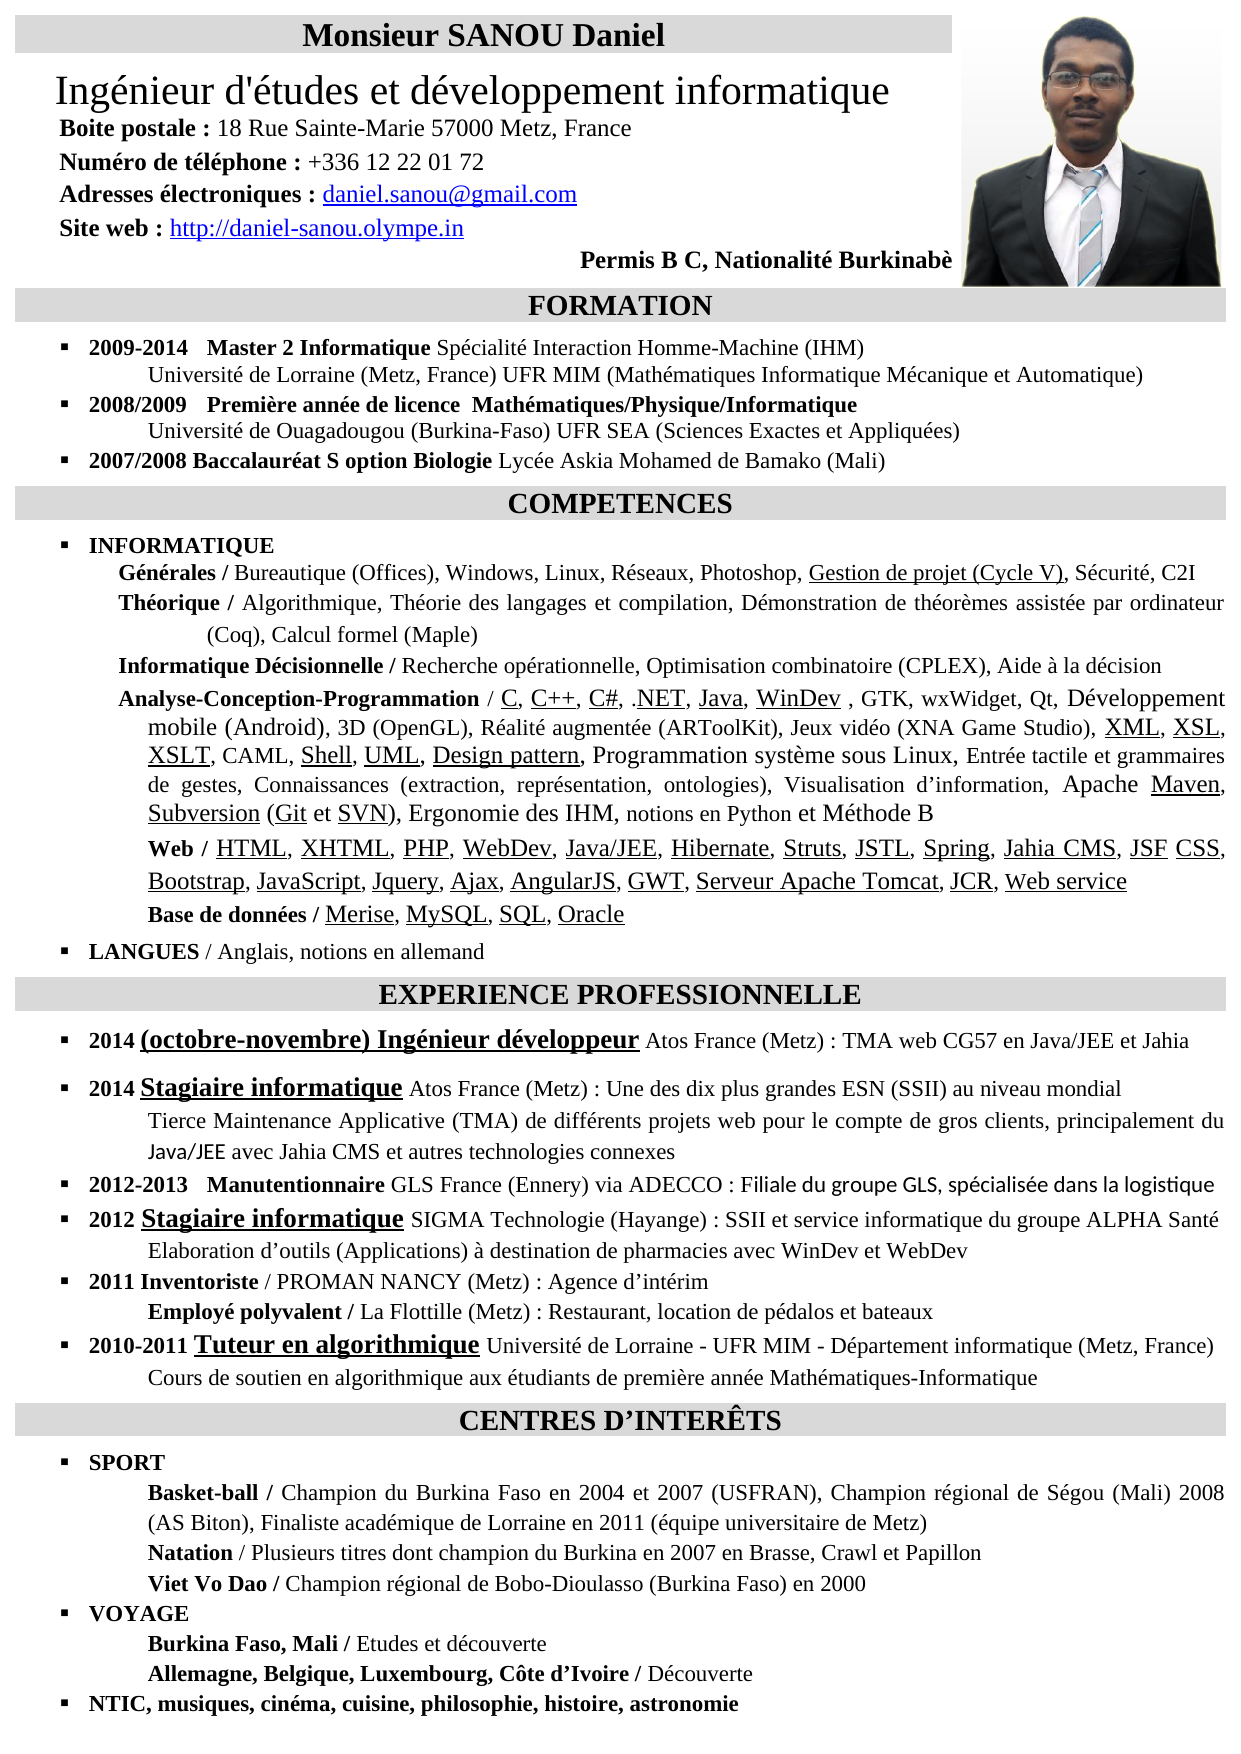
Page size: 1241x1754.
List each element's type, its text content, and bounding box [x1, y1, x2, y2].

list 2012-2013 Manutentionnaire GLS France (Ennery) via ADECCO : Filiale du groupe GLS, spécialisée dans la logistique [59, 1170, 1226, 1198]
text Générales / Bureautique (Offices), Windows, Linux, Réseaux, Photoshop, Gestion de projet (Cycle V), Sécurité, C2I [118, 559, 1226, 585]
list Basket-ball / Champion du Burkina Faso en 2004 et 2007 (USFRAN), Champion régional de Ségou (Mali) 2008 (AS Biton), Finaliste académique de Lorraine en 2011 (équipe universitaire de Metz) [148, 1479, 1226, 1536]
list 2014 Stagiaire informatique Atos France (Metz) : Une des dix plus grandes ESN (SSII) au niveau mondial [59, 1071, 1226, 1102]
list INFORMATIQUE [59, 532, 1226, 559]
list Burkina Faso, Mali / Etudes et découverte [148, 1630, 1226, 1656]
text Web / HTML, XHTML, PHP, WebDev, Java/JEE, Hibernate, Struts, JSTL, Spring, Jahia CMS, JSF CSS, Bootstrap, JavaScript, Jquery, Ajax, AngularJS, GWT, Serveur Apache Tomcat, JCR, Web service [148, 833, 1226, 894]
list 2009-2014 Master 2 Informatique Spécialité Interaction Homme-Machine (IHM) [59, 334, 1226, 361]
table_header [960, 15, 1235, 288]
list SPORT [59, 1449, 1226, 1475]
list Cours de soutien en algorithmique aux étudiants de première année Mathématiques-Informatique [148, 1364, 1226, 1390]
list EXPERIENCE PROFESSIONNELLE [15, 977, 1226, 1011]
list CENTRES D’INTERÊTS [15, 1403, 1226, 1436]
text Théorique / Algorithmique, Théorie des langages et compilation, Démonstration de théorèmes assistée par ordinateur (Coq), Calcul formel (Maple) [118, 589, 1226, 648]
list Elaboration d’outils (Applications) à destination de pharmacies avec WinDev et WebDev [148, 1238, 1226, 1264]
list NTIC, musiques, cinéma, cuisine, philosophie, histoire, astronomie [59, 1691, 1226, 1717]
list FORMATION [15, 288, 1226, 322]
list Tierce Maintenance Applicative (TMA) de différents projets web pour le compte de gros clients, principalement du Java/JEE avec Jahia CMS et autres technologies connexes [148, 1107, 1226, 1166]
list Natation / Plusieurs titres dont champion du Burkina en 2007 en Brasse, Crawl et Papillon [133, 1539, 1226, 1566]
table_header Monsieur SANOU Daniel Ingénieur d'études et développement informatique Boite postale : 18 Rue Sainte-Marie 57000 Metz, France Numéro de téléphone : +336 12 22 01 72 Adresses électroniques : daniel.sanou@gmail.com Site web : http://daniel-sanou.olympe.in Permis B C, Nationalité Burkinabè [15, 15, 960, 288]
list Employé polyvalent / La Flottille (Metz) : Restaurant, location de pédalos et bateaux [148, 1298, 1226, 1324]
text Base de données / Merise, MySQL, SQL, Oracle [148, 899, 1226, 928]
text Analyse-Conception-Programmation / C, C++, C#, .NET, Java, WinDev , GTK, wxWidget, Qt, Développement mobile (Android), 3D (OpenGL), Réalité augmentée (ARToolKit), Jeux vidéo (XNA Game Studio), XML, XSL, XSLT, CAML, Shell, UML, Design pattern, Programmation système sous Linux, Entrée tactile et grammaires de gestes, Connaissances (extraction, représentation, ontologies), Visualisation d’information, Apache Maven, Subversion (Git et SVN), Ergonomie des IHM, notions en Python et Méthode B [118, 683, 1226, 827]
list 2012 Stagiaire informatique SIGMA Technologie (Hayange) : SSII et service informatique du groupe ALPHA Santé [59, 1202, 1226, 1233]
list 2008/2009 Première année de licence Mathématiques/Physique/Informatique [59, 391, 1240, 417]
list Université de Ouagadougou (Burkina-Faso) UFR SEA (Sciences Exactes et Appliquées) [148, 417, 1226, 444]
list 2007/2008 Baccalauréat S option Biologie Lycée Askia Mohamed de Bamako (Mali) [59, 447, 1226, 474]
list Allemagne, Belgique, Luxembourg, Côte d’Ivoire / Découverte [148, 1660, 1226, 1687]
list VOYAGE [59, 1600, 1226, 1626]
list 2014 (octobre-novembre) Ingénieur développeur Atos France (Metz) : TMA web CG57 en Java/JEE et Jahia [59, 1023, 1226, 1054]
list COMPETENCES [15, 486, 1226, 520]
list Université de Lorraine (Metz, France) UFR MIM (Mathématiques Informatique Mécanique et Automatique) [148, 361, 1226, 387]
list 2011 Inventoriste / PROMAN NANCY (Metz) : Agence d’intérim [59, 1268, 1226, 1294]
text Informatique Décisionnelle / Recherche opérationnelle, Optimisation combinatoire (CPLEX), Aide à la décision [118, 653, 1226, 679]
list 2010-2011 Tuteur en algorithmique Université de Lorraine - UFR MIM - Département informatique (Metz, France) [59, 1328, 1226, 1359]
list Viet Vo Dao / Champion régional de Bobo-Dioulasso (Burkina Faso) en 2000 [133, 1570, 1226, 1596]
list LANGUES / Anglais, notions en allemand [59, 938, 1226, 964]
